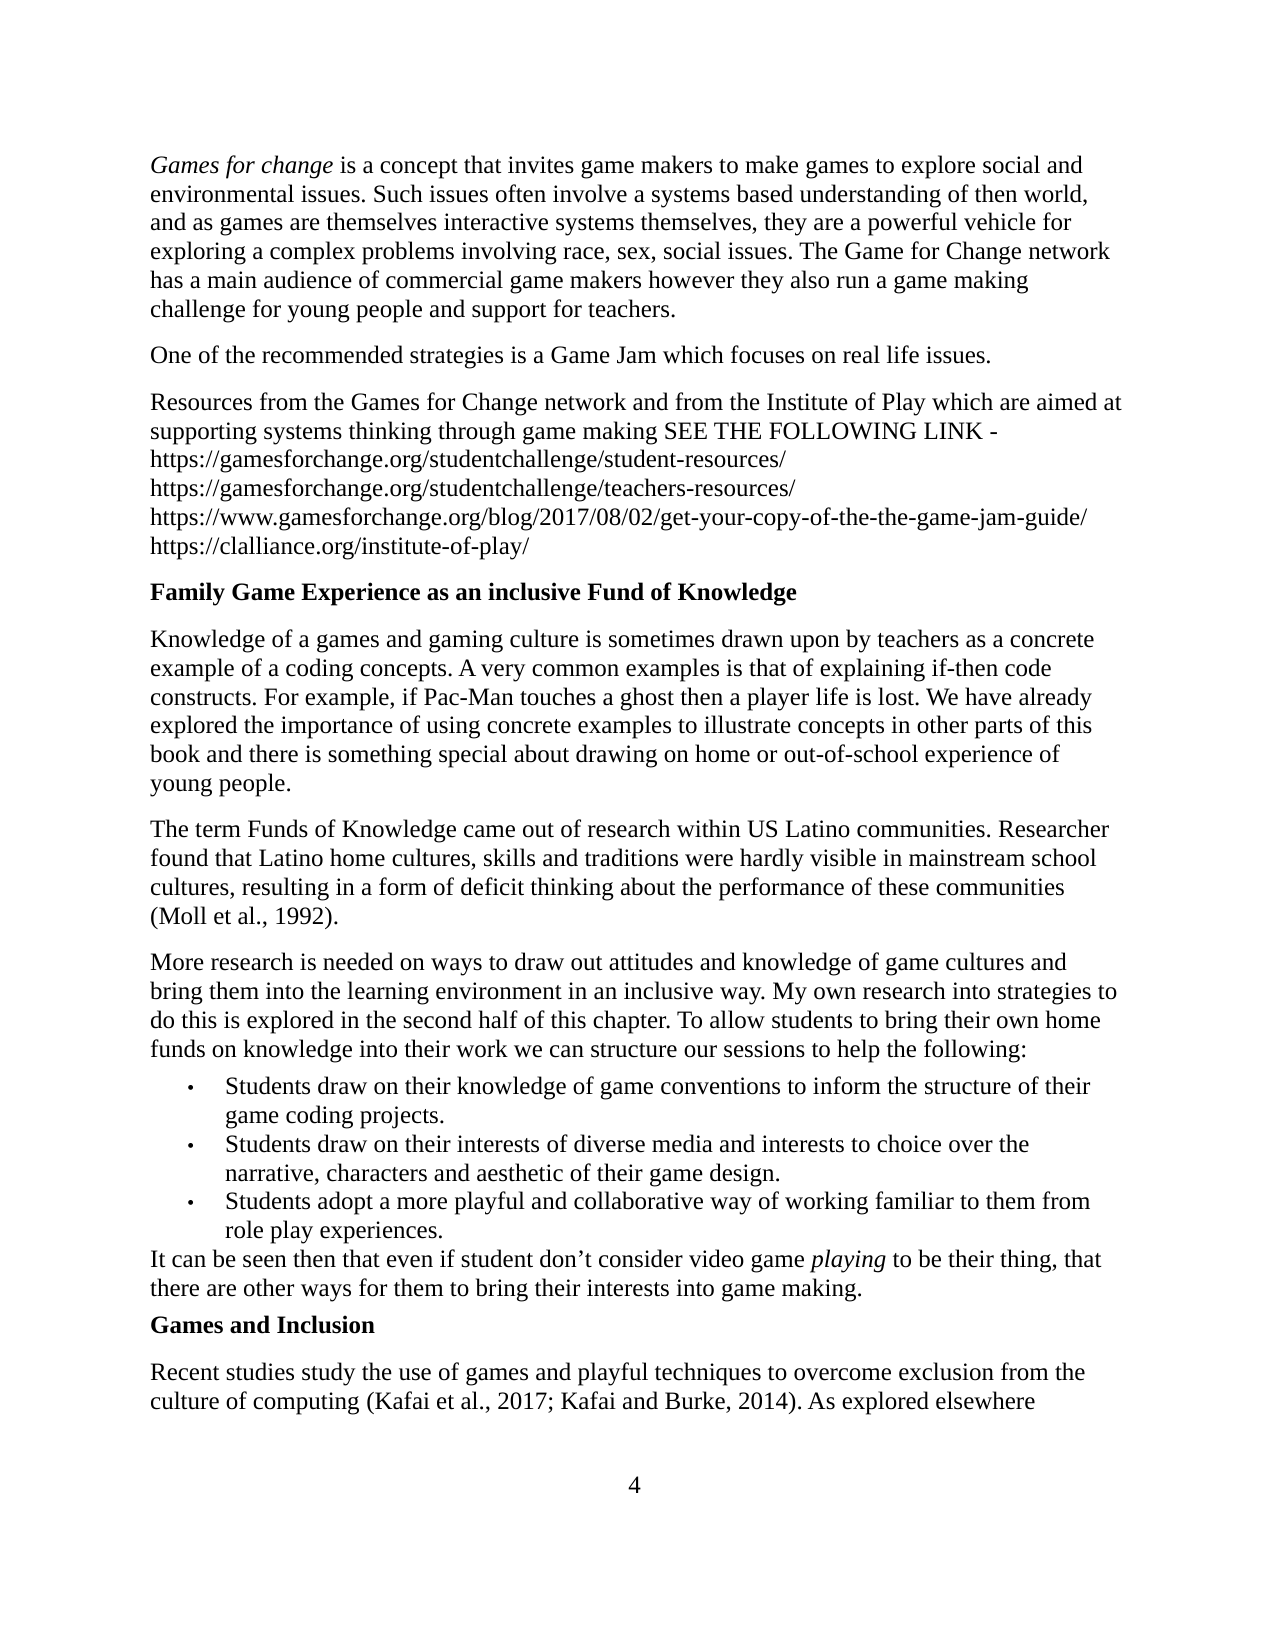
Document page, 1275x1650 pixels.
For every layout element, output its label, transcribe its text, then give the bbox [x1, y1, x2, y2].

list Students draw on their interests of diverse media and interests to choice over the narrative, characters and aesthetic of their game design. [187, 1129, 1125, 1186]
text It can be seen then that even if student don’t consider video game playing to be their thing, that there are other ways for them to bring their interests into game making. [150, 1244, 1125, 1301]
text One of the recommended strategies is a Game Jam which focuses on real life issues. [150, 340, 1125, 369]
text Resources from the Games for Change network and from the Institute of Play which are aimed at supporting systems thinking through game making SEE THE FOLLOWING LINK - https://gamesforchange.org/studentchallenge/student-resources/ https://gamesforchange.org/studentchallenge/teachers-resources/ https://www.gamesforchange.org/blog/2017/08/02/get-your-copy-of-the-the-game-jam-guide/ https://clalliance.org/institute-of-play/ [150, 387, 1125, 559]
text Knowledge of a games and gaming culture is sometimes drawn upon by teachers as a concrete example of a coding concepts. A very common examples is that of explaining if-then code constructs. For example, if Pac-Man touches a ghost then a player life is lost. We have already explored the importance of using concrete examples to illustrate concepts in other parts of this book and there is something special about drawing on home or out-of-school experience of young people. [150, 624, 1125, 797]
text Recent studies study the use of games and playful techniques to overcome exclusion from the culture of computing (Kafai et al., 2017; Kafai and Burke, 2014). As explored elsewhere [150, 1357, 1125, 1414]
text Games and Inclusion [150, 1310, 1125, 1339]
list Students draw on their knowledge of game conventions to inform the structure of their game coding projects. [187, 1071, 1125, 1129]
text More research is needed on ways to draw out attitudes and knowledge of game cultures and bring them into the learning environment in an inclusive way. My own research into strategies to do this is explored in the second half of this chapter. To allow students to bring their own home funds on knowledge into their work we can structure our sessions to help the following: [150, 947, 1125, 1062]
list Students adopt a more playful and collaborative way of working familiar to them from role play experiences. [187, 1186, 1125, 1244]
text Family Game Experience as an inclusive Fund of Knowledge [150, 577, 1125, 606]
text Games for change is a concept that invites game makers to make games to explore social and environmental issues. Such issues often involve a systems based understanding of then world, and as games are themselves interactive systems themselves, they are a powerful vehicle for exploring a complex problems involving race, sex, social issues. The Game for Change network has a main audience of commercial game makers however they also run a game making challenge for young people and support for teachers. [150, 150, 1125, 322]
text The term Funds of Knowledge came out of research within US Latino communities. Researcher found that Latino home cultures, skills and traditions were hardly visible in mainstream school cultures, resulting in a form of deficit thinking about the performance of these communities (Moll et al., 1992). [150, 814, 1125, 929]
